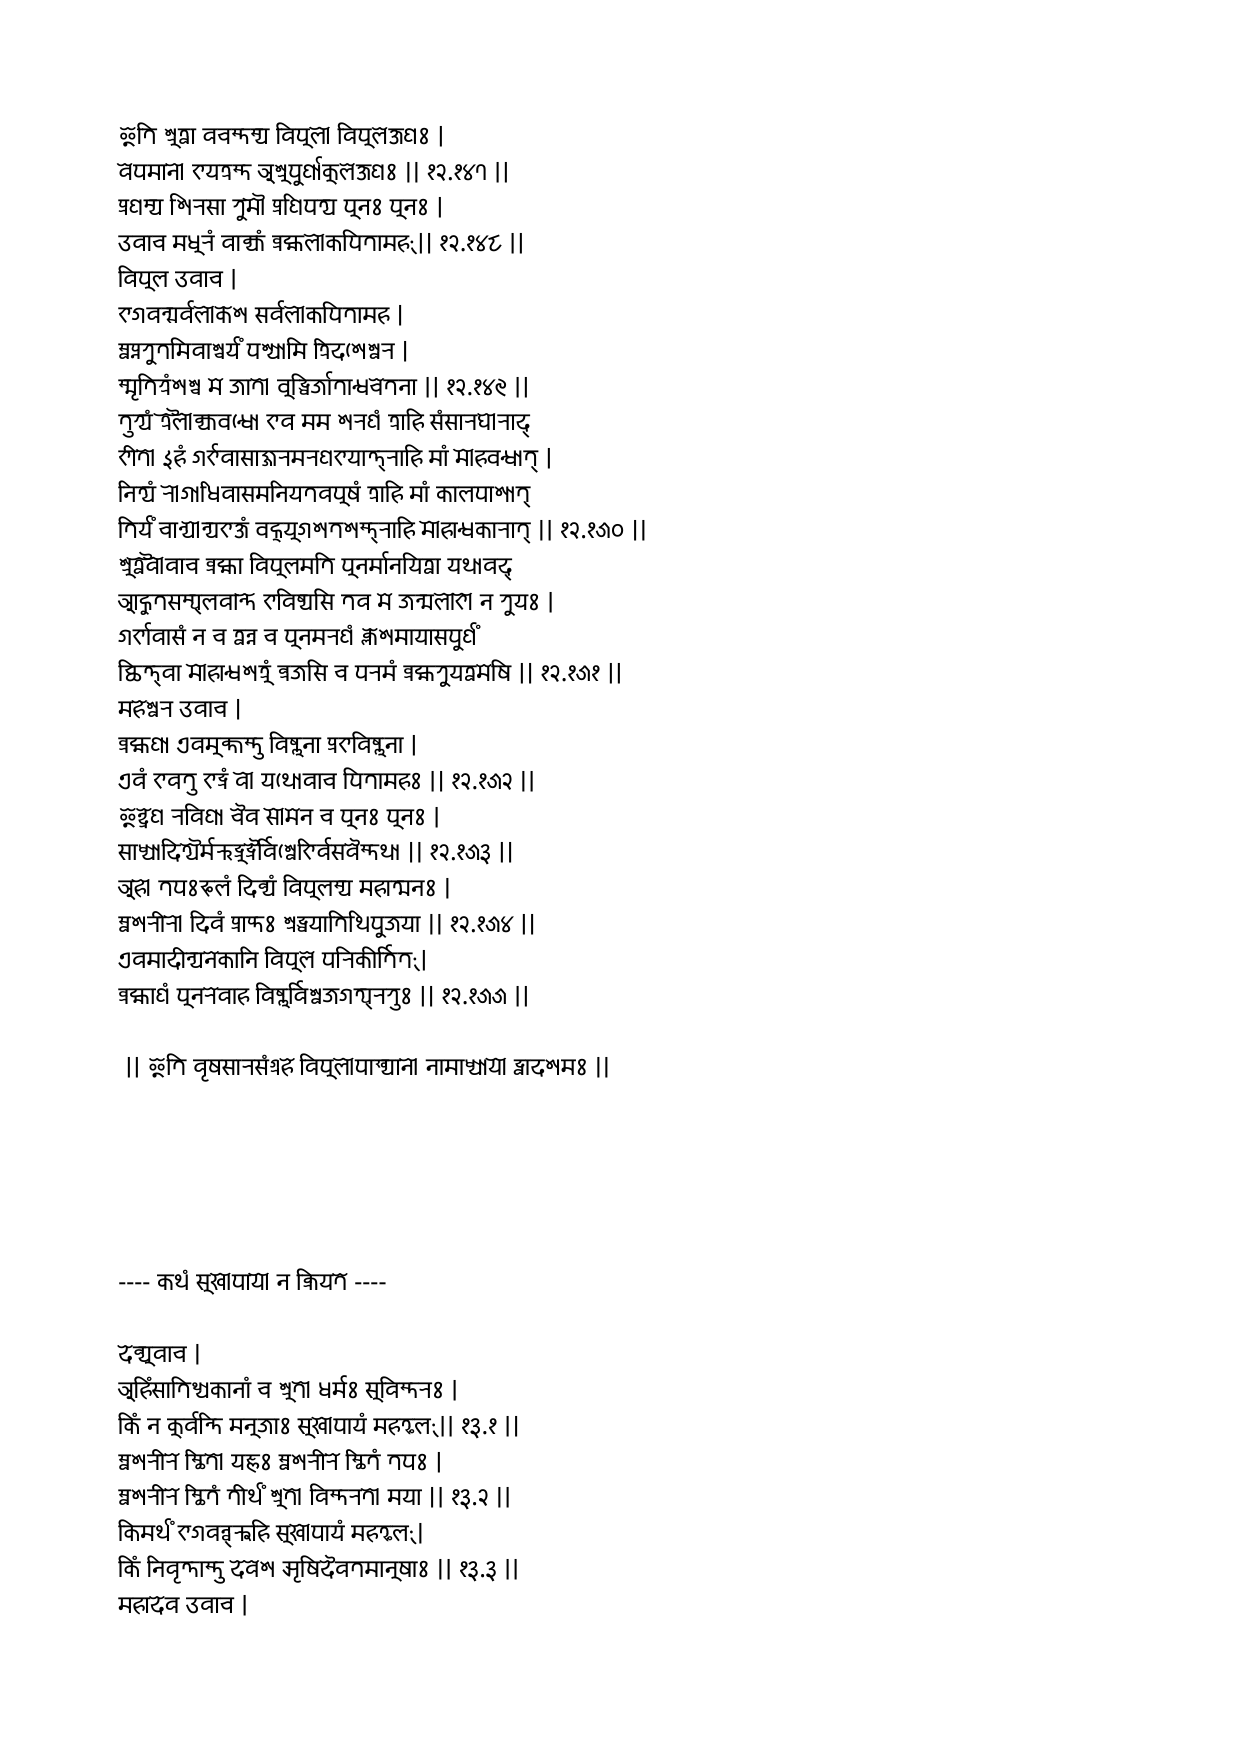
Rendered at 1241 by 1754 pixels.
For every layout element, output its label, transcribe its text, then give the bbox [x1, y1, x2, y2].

text 𑐁𑐴𑐹𑐟𑐳𑐩𑑂𑐥𑑂𑐮𑐰𑐵𑐣𑑂𑐟𑐾 𑐨𑐰𑐶𑐲𑑂𑐫𑐳𑐶 𑐟𑐰 𑐩𑐾 𑐖𑐣𑑂𑐩𑐮𑑀𑐨𑑀 𑐣 𑐨𑐹𑐫𑑅 𑑋 [118, 584, 1122, 620]
text 𑐩𑐴𑐾𑐱𑑂𑐰𑐬 𑐄𑐰𑐵𑐔 𑑋 [118, 691, 1122, 727]
text 𑐕𑐶𑐟𑑂𑐟𑑂𑐰𑐵 𑐩𑑀𑐴𑐵𑐣𑑂𑐢𑐱𑐟𑑂𑐬𑐸𑑄 𑐰𑑂𑐬𑐖𑐳𑐶 𑐔 𑐥𑐬𑐩𑑄 𑐧𑑂𑐬𑐴𑑂𑐩𑐨𑐹𑐫𑐟𑑂𑐰𑐩𑐾𑐲𑐶 𑑋𑑋 𑑑𑑒.𑑑𑑕𑑑 𑑋𑑋 [118, 656, 1122, 691]
text 𑑋𑑋 𑐂𑐟𑐶 𑐰𑐺𑐲𑐳𑐵𑐬𑐳𑑄𑐐𑑂𑐬𑐴𑐾 𑐰𑐶𑐥𑐸𑐮𑑀𑐥𑐵𑐏𑑂𑐫𑐵𑐣𑑀 𑐣𑐵𑐩𑐵𑐢𑑂𑐫𑐵𑐫𑑀 𑐡𑑂𑐰𑐵𑐡𑐱𑐩𑑅 𑑋𑑋 [118, 1050, 1122, 1086]
text 𑐎𑐶𑑄 𑐣𑐶𑐰𑐺𑐟𑑂𑐟𑐵𑐳𑑂𑐟𑐸 𑐡𑐾𑐰𑐾𑐱 𑐆𑐲𑐶𑐡𑐿𑐰𑐟𑐩𑐵𑐣𑐸𑐲𑐵𑑅 𑑋𑑋 𑑑𑑓.𑑓 𑑋𑑋 [118, 1551, 1122, 1587]
text 𑐐𑐬𑑂𑐨𑐵𑐰𑐵𑐳𑑄 𑐣 𑐔 𑐟𑑂𑐰𑐣𑑂𑐣 𑐔 𑐥𑐸𑐣𑐩𑐬𑐞𑑄 𑐎𑑂𑐮𑐾𑐱𑐩𑐵𑐫𑐵𑐳𑐥𑐹𑐬𑑂𑐞𑑄 [118, 620, 1122, 656]
text 𑐣𑐶𑐟𑑂𑐫𑑄 𑐬𑑀𑐐𑐵𑐢𑐶𑐰𑐵𑐳𑐩𑐣𑐶𑐫𑐟𑐰𑐥𑐸𑐲𑑄 𑐟𑑂𑐬𑐵𑐴𑐶 𑐩𑐵𑑄 𑐎𑐵𑐮𑐥𑐵𑐱𑐵𑐟𑑂 [118, 476, 1122, 512]
text 𑐰𑐾𑐥𑐩𑐵𑐣𑑀 𑐨𑐫𑐟𑑂𑐬𑐳𑑂𑐟 𑐀𑐱𑑂𑐬𑐸𑐥𑐹𑐬𑑂𑐞𑐵𑐎𑐸𑐮𑐾𑐎𑑂𑐲𑐞𑑅 𑑋𑑋 𑑑𑑒.𑑑𑑔𑑗 𑑋𑑋 [118, 154, 1122, 190]
text 𑐂𑐟𑐶 𑐱𑑂𑐬𑐸𑐟𑑂𑐰𑐵 𑐰𑐔𑐳𑑂𑐟𑐳𑑂𑐫 𑐰𑐶𑐥𑐸𑐮𑑀 𑐰𑐶𑐥𑐸𑐮𑐾𑐎𑑂𑐲𑐞𑑅 𑑋 [118, 118, 1122, 154]
text 𑐨𑐐𑐰𑐣𑑂𑐳𑐬𑑂𑐰𑐮𑑀𑐎𑐾𑐱 𑐳𑐬𑑂𑐰𑐮𑑀𑐎𑐥𑐶𑐟𑐵𑐩𑐴 𑑋 [118, 297, 1122, 333]
text 𑐄𑐰𑐵𑐔 𑐩𑐢𑐸𑐬𑑄 𑐰𑐵𑐎𑑂𑐫𑑄 𑐧𑑂𑐬𑐴𑑂𑐩𑐮𑑀𑐎𑐥𑐶𑐟𑐵𑐩𑐴𑑈𑑋𑑋 𑑑𑑒.𑑑𑑔𑑘 𑑋𑑋 [118, 226, 1122, 261]
text 𑐩𑐴𑐵𑐡𑐾𑐰 𑐄𑐰𑐵𑐔 𑑋 [118, 1587, 1122, 1623]
text 𑐱𑑂𑐬𑐸𑐟𑑂𑐰𑐿𑐰𑑀𑐰𑐵𑐔 𑐧𑑂𑐬𑐴𑑂𑐩𑐵 𑐰𑐶𑐥𑐸𑐮𑐩𑐟𑐶 𑐥𑐸𑐣𑐬𑑂𑐩𑐵𑐣𑐫𑐶𑐟𑑂𑐰𑐵 𑐫𑐠𑐵𑐰𑐡𑑂 [118, 548, 1122, 584]
text 𑐥𑑂𑐬𑐞𑐩𑑂𑐫 𑐱𑐶𑐬𑐳𑐵 𑐨𑐹𑐩𑑁 𑐥𑑂𑐬𑐞𑐶𑐥𑐟𑑂𑐫 𑐥𑐸𑐣𑑅 𑐥𑐸𑐣𑑅 𑑋 [118, 190, 1122, 226]
text 𑐎𑐶𑑄 𑐣 𑐎𑐸𑐬𑑂𑐰𑐣𑑂𑐟𑐶 𑐩𑐣𑐸𑐖𑐵𑑅 𑐳𑐸𑐏𑑀𑐥𑐵𑐫𑑄 𑐩𑐴𑐟𑑂𑐦𑐮𑑈𑑋𑑋 𑑑𑑓.𑑑 𑑋𑑋 [118, 1408, 1122, 1444]
text 𑐳𑐵𑐢𑑂𑐫𑐵𑐡𑐶𑐟𑑂𑐫𑐿𑐬𑑂𑐩𑐬𑐸𑐡𑑂𑐬𑐸𑐡𑑂𑐬𑐿𑐬𑑂𑐰𑐶𑐱𑑂𑐰𑐾𑐨𑐶𑐬𑑂𑐰𑐳𑐰𑐿𑐳𑑂𑐟𑐠𑐵 𑑋𑑋 𑑑𑑒.𑑑𑑕𑑓 𑑋𑑋 [118, 835, 1122, 871]
text 𑐳𑑂𑐩𑐺𑐟𑐶𑐨𑑂𑐬𑑄𑐱𑐱𑑂𑐔 𑐩𑐾 𑐖𑐵𑐟𑑀 𑐧𑐸𑐡𑑂𑐢𑐶𑐬𑑂𑐖𑐵𑐟𑐵𑐣𑑂𑐢𑐔𑐾𑐟𑐣𑐵 𑑋𑑋 𑑑𑑒.𑑑𑑔𑑙 𑑋𑑋 [118, 369, 1122, 405]
text 𑐳𑑂𑐰𑐱𑐬𑐷𑐬𑑀 𑐡𑐶𑐰𑑄 𑐥𑑂𑐬𑐵𑐥𑑂𑐟𑑅 𑐱𑑂𑐬𑐡𑑂𑐢𑐫𑐵𑐟𑐶𑐠𑐶𑐥𑐹𑐖𑐫𑐵 𑑋𑑋 𑑑𑑒.𑑑𑑕𑑔 𑑋𑑋 [118, 906, 1122, 942]
text 𑐳𑑂𑐰𑐱𑐬𑐷𑐬𑐾 𑐳𑑂𑐠𑐶𑐟𑑄 𑐟𑐷𑐬𑑂𑐠𑑄 𑐱𑑂𑐬𑐸𑐟𑑀 𑐰𑐶𑐳𑑂𑐟𑐬𑐟𑑀 𑐩𑐫𑐵 𑑋𑑋 𑑑𑑓.𑑒 𑑋𑑋 [118, 1480, 1122, 1516]
text 𑐊𑐰𑑄 𑐨𑐰𑐟𑐸 𑐨𑐡𑑂𑐬𑑄 𑐰𑑀 𑐫𑐠𑑀𑐰𑐵𑐔 𑐥𑐶𑐟𑐵𑐩𑐴𑑅 𑑋𑑋 𑑑𑑒.𑑑𑑕𑑒 𑑋𑑋 [118, 763, 1122, 799]
text 𑐡𑐾𑐰𑑂𑐫𑐸𑐰𑐵𑐔 𑑋 [118, 1336, 1122, 1372]
text 𑐨𑐷𑐟𑑀 𑑇𑐴𑑄 𑐐𑐬𑑂𑐨𑐰𑐵𑐳𑐵𑐖𑑂𑐖𑐬𑐩𑐬𑐞𑐨𑐫𑐵𑐟𑑂𑐟𑑂𑐬𑐵𑐴𑐶 𑐩𑐵𑑄 𑐩𑑀𑐴𑐧𑐣𑑂𑐢𑐵𑐟𑑂 𑑋 [118, 441, 1122, 476]
text 𑐧𑑂𑐬𑐴𑑂𑐩𑐞𑐵 𑐊𑐰𑐩𑐸𑐎𑑂𑐟𑐳𑑂𑐟𑐸 𑐰𑐶𑐲𑑂𑐞𑐸𑐣𑐵 𑐥𑑂𑐬𑐨𑐰𑐶𑐲𑑂𑐞𑐸𑐣𑐵 𑑋 [118, 727, 1122, 763]
text 𑐎𑐶𑐩𑐬𑑂𑐠𑑄 𑐨𑐐𑐰𑐣𑑂𑐧𑑂𑐬𑐹𑐴𑐶 𑐳𑐸𑐏𑑀𑐥𑐵𑐫𑑄 𑐩𑐴𑐟𑑂𑐦𑐮𑑈𑑋 [118, 1516, 1122, 1551]
text 𑐀𑐴𑐶𑑄𑐳𑐵𑐟𑐶𑐠𑑂𑐫𑐎𑐵𑐣𑐵𑑄 𑐔 𑐱𑑂𑐬𑐸𑐟𑑀 𑐢𑐬𑑂𑐩𑑅 𑐳𑐸𑐰𑐶𑐳𑑂𑐟𑐬𑑅 𑑋 [118, 1372, 1122, 1408]
text 𑐀𑐴𑑀 𑐟𑐥𑑅𑐦𑐮𑑄 𑐡𑐶𑐰𑑂𑐫𑑄 𑐰𑐶𑐥𑐸𑐮𑐳𑑂𑐫 𑐩𑐴𑐵𑐟𑑂𑐩𑐣𑑅 𑑋 [118, 871, 1122, 906]
text 𑐊𑐰𑐩𑐵𑐡𑐷𑐣𑑂𑐫𑐣𑐾𑐎𑐵𑐣𑐶 𑐰𑐶𑐥𑐸𑐮𑐾 𑐥𑐬𑐶𑐎𑐷𑐬𑑂𑐟𑐶𑐟𑑈𑑋 [118, 942, 1122, 978]
text 𑐳𑑂𑐰𑐱𑐬𑐷𑐬𑐾 𑐳𑑂𑐠𑐶𑐟𑑀 𑐫𑐖𑑂𑐘𑑅 𑐳𑑂𑐰𑐱𑐬𑐷𑐬𑐾 𑐳𑑂𑐠𑐶𑐟𑑄 𑐟𑐥𑑅 𑑋 [118, 1444, 1122, 1480]
text 𑐟𑐶𑐬𑑂𑐫𑑄 𑐔𑐵𑐣𑑂𑐫𑑀𑐣𑑂𑐫𑐨𑐎𑑂𑐲𑑄 𑐧𑐴𑐸𑐫𑐸𑐐𑐱𑐟𑐱𑐳𑑂𑐟𑑂𑐬𑐵𑐴𑐶 𑐩𑑀𑐴𑐵𑐣𑑂𑐢𑐎𑐵𑐬𑐵𑐟𑑂 𑑋𑑋 𑑑𑑒.𑑑𑑕𑑐 𑑋𑑋 [118, 512, 1122, 548]
text ---- 𑐎𑐠𑑄 𑐳𑐸𑐏𑑀𑐥𑐵𑐫𑑀 𑐣 𑐎𑑂𑐬𑐶𑐫𑐟𑐾 ---- [118, 1265, 1122, 1301]
text 𑐰𑐶𑐥𑐸𑐮 𑐄𑐰𑐵𑐔 𑑋 [118, 261, 1122, 297]
text 𑐧𑑂𑐬𑐴𑑂𑐩𑐵𑐞𑑄 𑐥𑐸𑐣𑐬𑐾𑐰𑐵𑐴 𑐰𑐶𑐲𑑂𑐞𑐸𑐬𑑂𑐰𑐶𑐱𑑂𑐰𑐖𑐐𑐟𑑂𑐥𑑂𑐬𑐨𑐸𑑅 𑑋𑑋 𑑑𑑒.𑑑𑑕𑑕 𑑋𑑋 [118, 978, 1122, 1014]
text 𑐂𑐣𑑂𑐡𑑂𑐬𑐾𑐞 𑐬𑐰𑐶𑐞𑐵 𑐔𑐿𑐰 𑐳𑑀𑐩𑐾𑐣 𑐔 𑐥𑐸𑐣𑑅 𑐥𑐸𑐣𑑅 𑑋 [118, 799, 1122, 835]
text 𑐟𑐸𑐨𑑂𑐫𑑄 𑐟𑑂𑐬𑐿𑐮𑑀𑐎𑑂𑐫𑐧𑐣𑑂𑐢𑑀 𑐨𑐰 𑐩𑐩 𑐱𑐬𑐞𑑄 𑐟𑑂𑐬𑐵𑐴𑐶 𑐳𑑄𑐳𑐵𑐬𑐑𑑀𑐬𑐵𑐡𑑂 [118, 405, 1122, 441]
text 𑐳𑑂𑐰𑐥𑑂𑐣𑐨𑐹𑐟𑐩𑐶𑐰𑐵𑐱𑑂𑐔𑐬𑑂𑐫𑑄 𑐥𑐱𑑂𑐫𑐵𑐩𑐶 𑐟𑑂𑐬𑐶𑐡𑐱𑐾𑐱𑑂𑐰𑐬 𑑋 [118, 333, 1122, 369]
